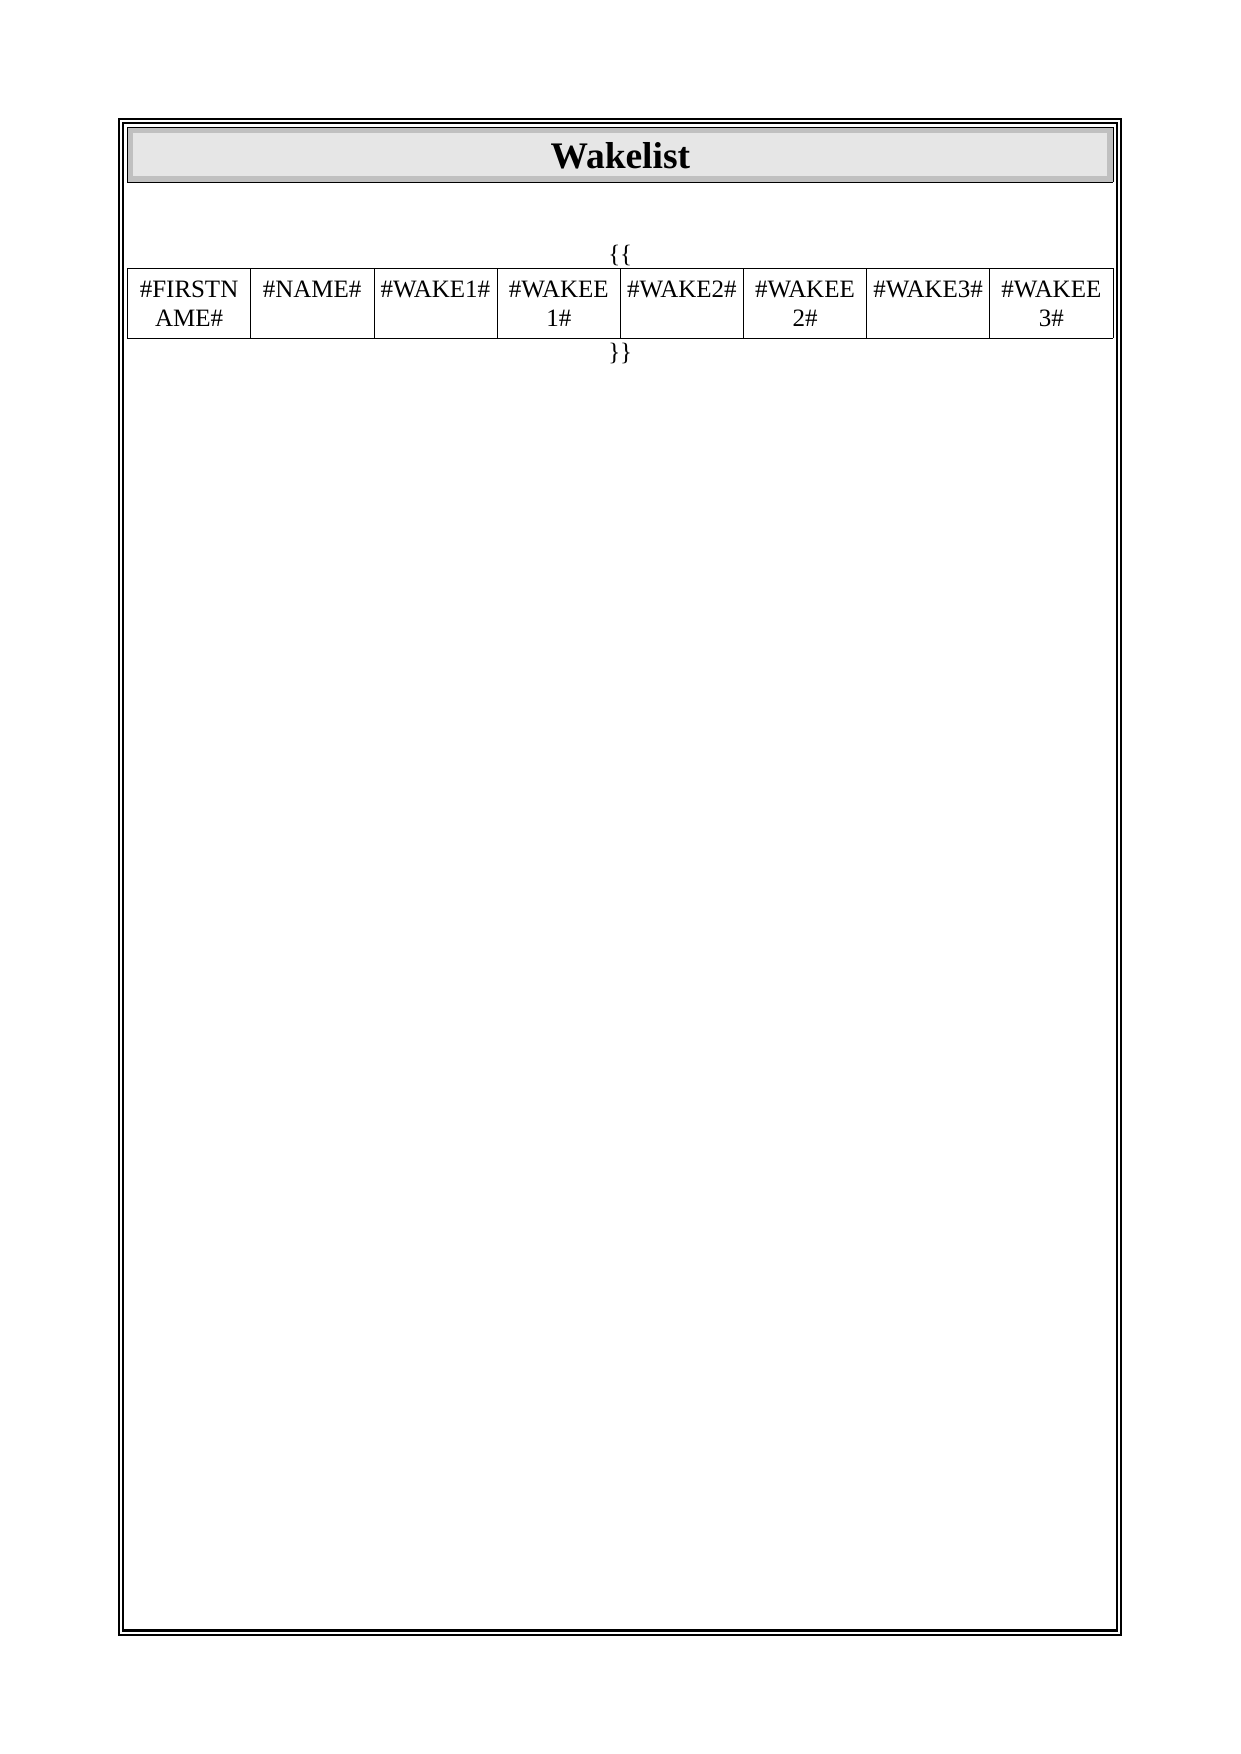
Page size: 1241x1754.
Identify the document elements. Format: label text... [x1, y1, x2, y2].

table_header #WAKE3# [867, 269, 989, 337]
table_header #WAKEE2# [744, 269, 866, 337]
text {{ [127, 239, 1113, 268]
table_header #NAME# [251, 269, 374, 337]
table_header #WAKEE1# [498, 269, 620, 337]
table_header #WAKE1# [375, 269, 497, 337]
text }} [127, 339, 1113, 366]
table_header #WAKEE3# [990, 269, 1113, 337]
table_header Wakelist [128, 128, 1113, 182]
table_header #WAKE2# [621, 269, 743, 337]
table_header #FIRSTNAME# [128, 269, 250, 337]
